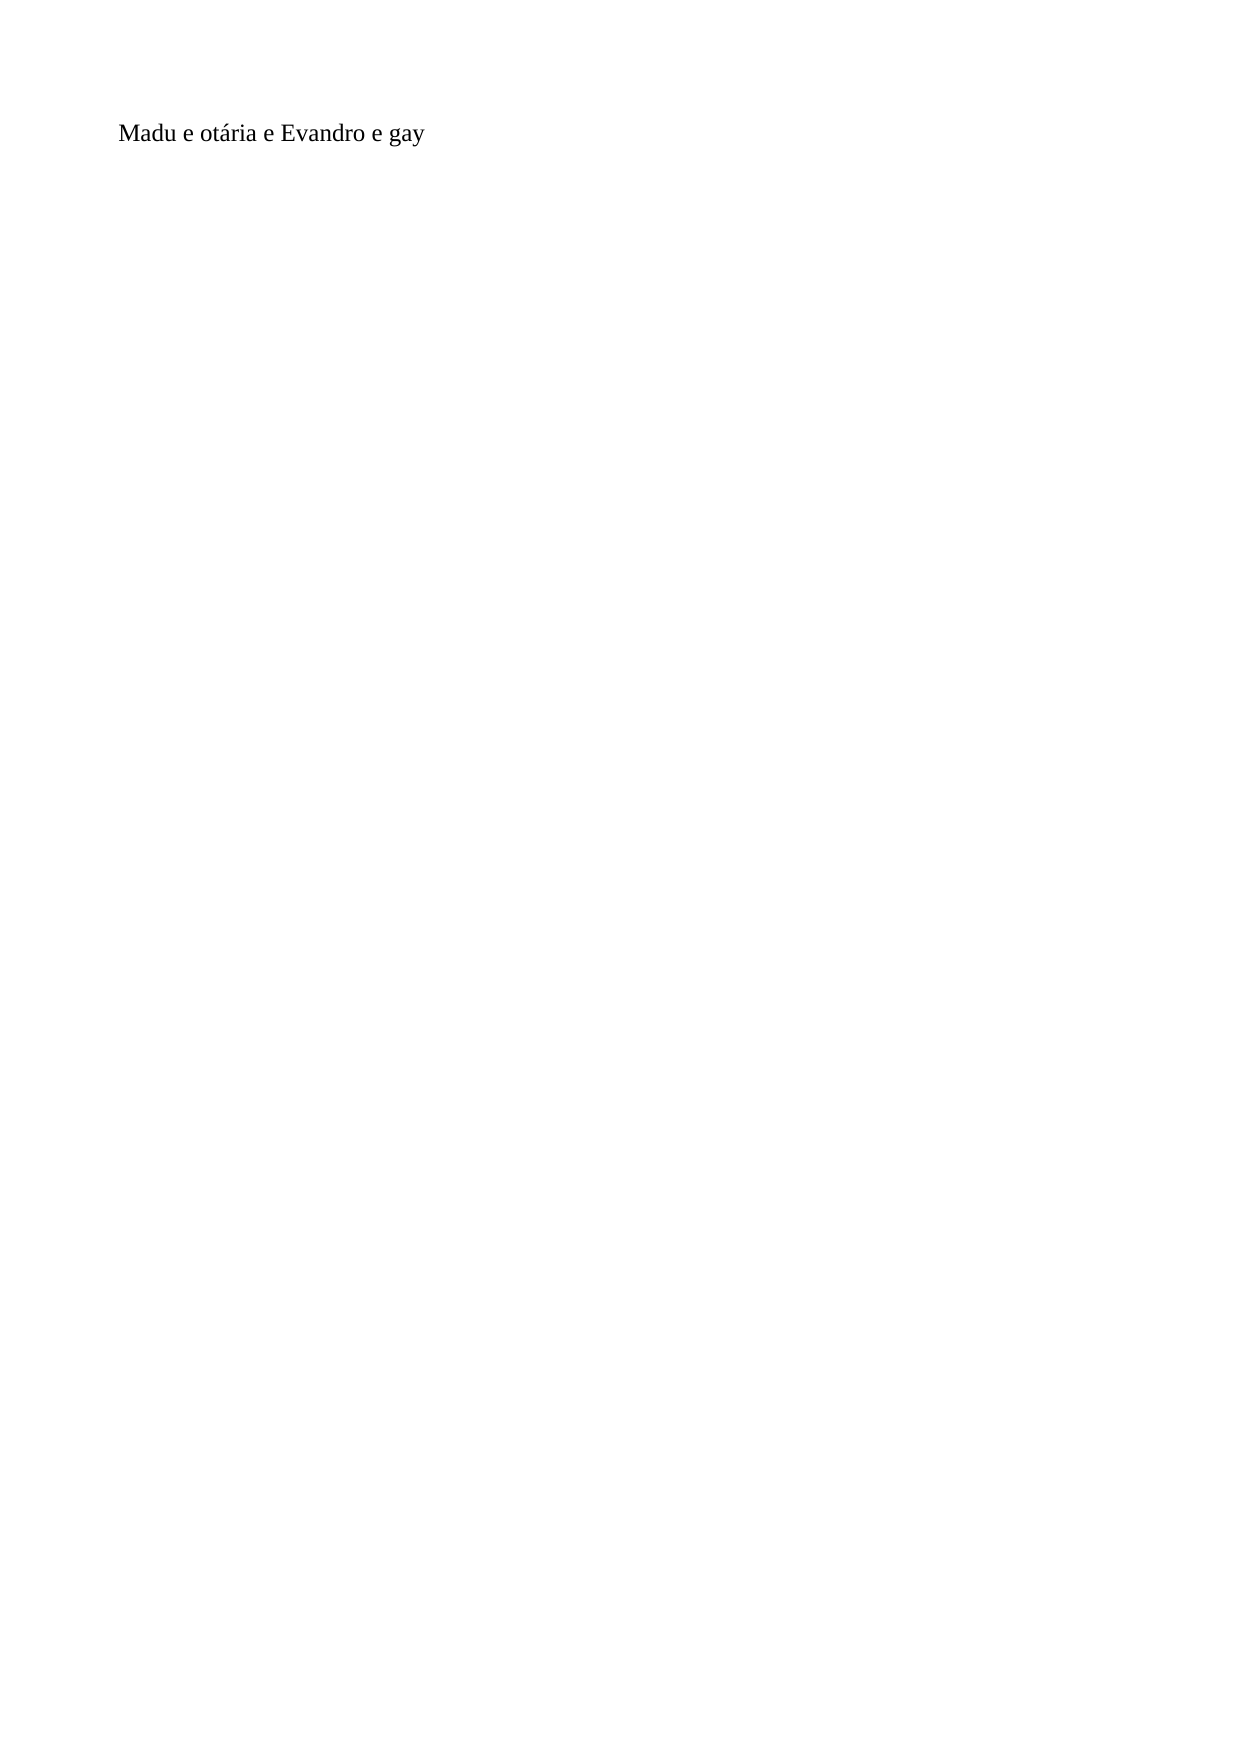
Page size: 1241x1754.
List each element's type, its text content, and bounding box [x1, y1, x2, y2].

text Madu e otária e Evandro e gay [118, 118, 1122, 147]
